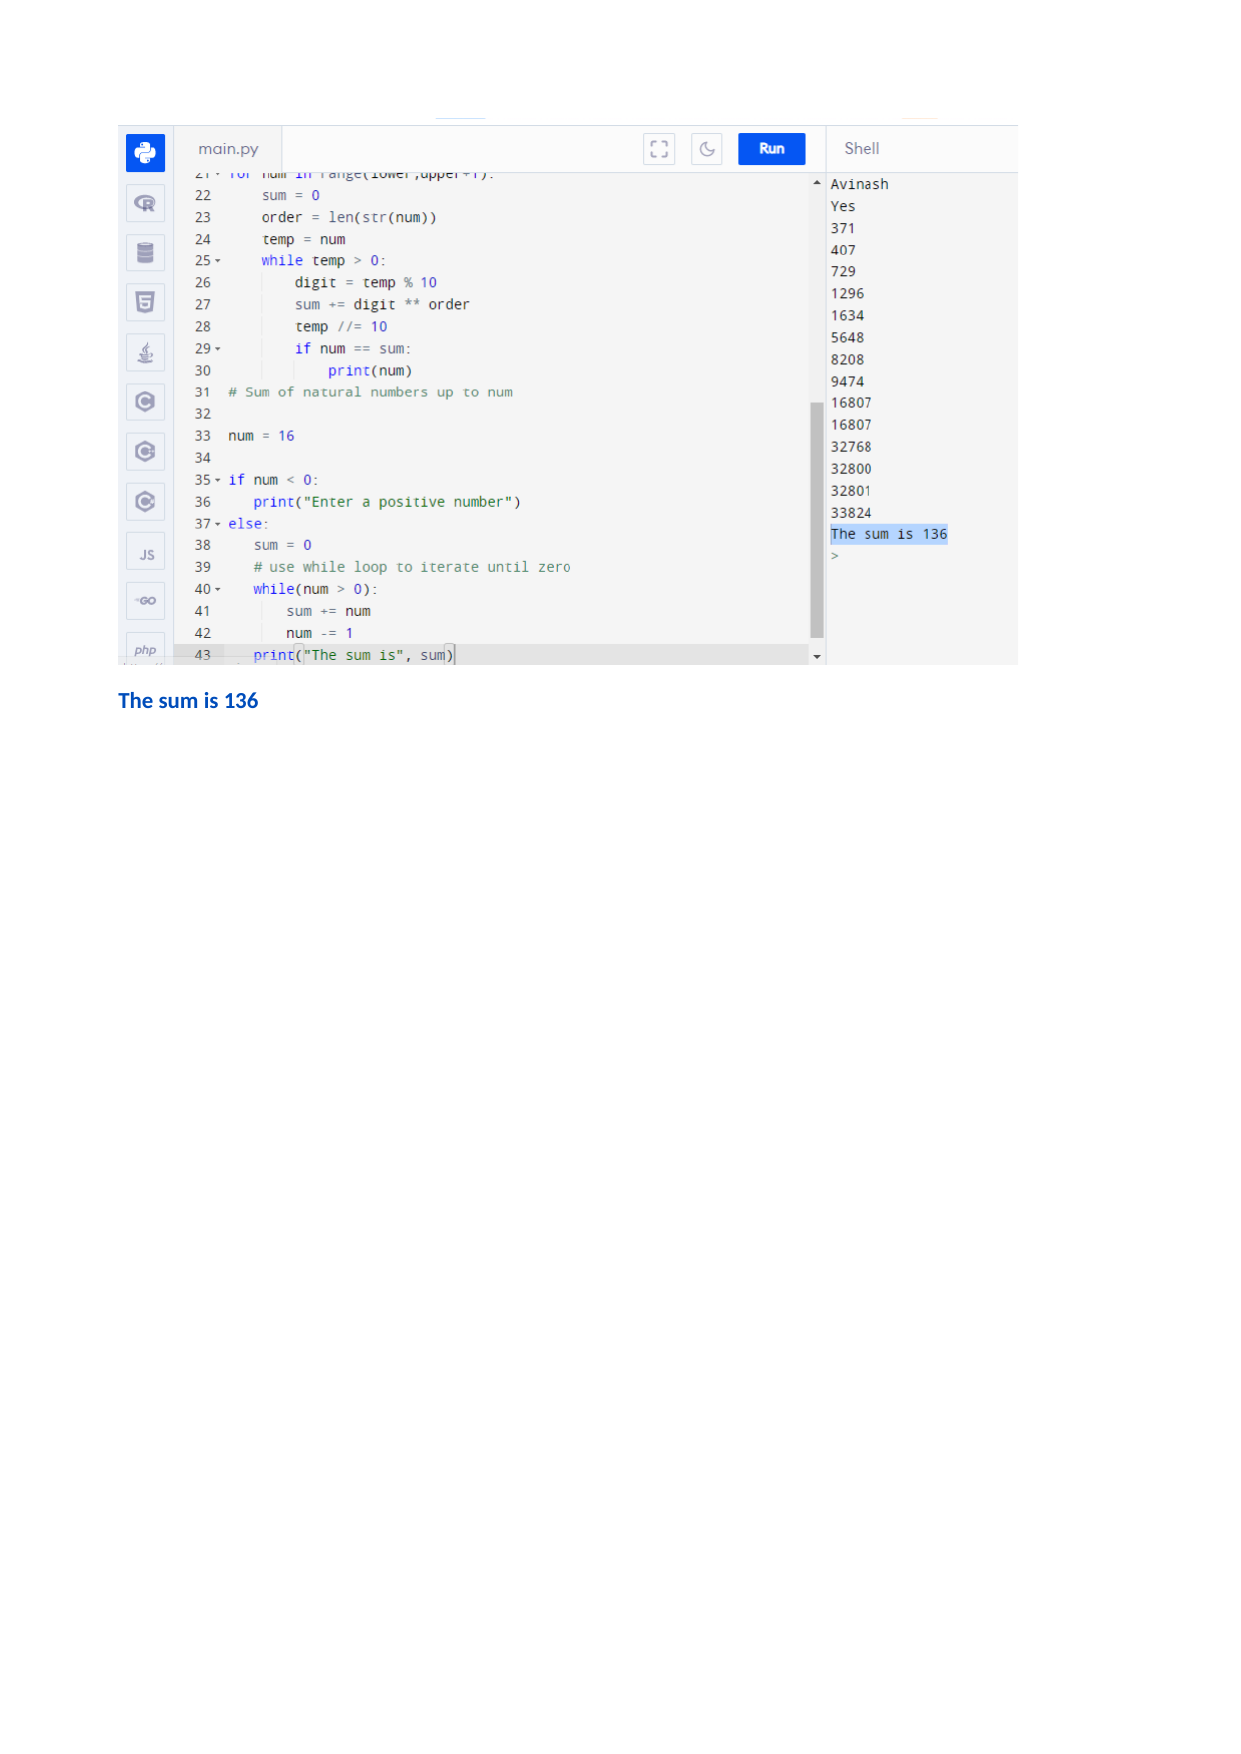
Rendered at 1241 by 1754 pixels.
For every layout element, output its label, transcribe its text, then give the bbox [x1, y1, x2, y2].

text The sum is 136 [118, 686, 1122, 714]
